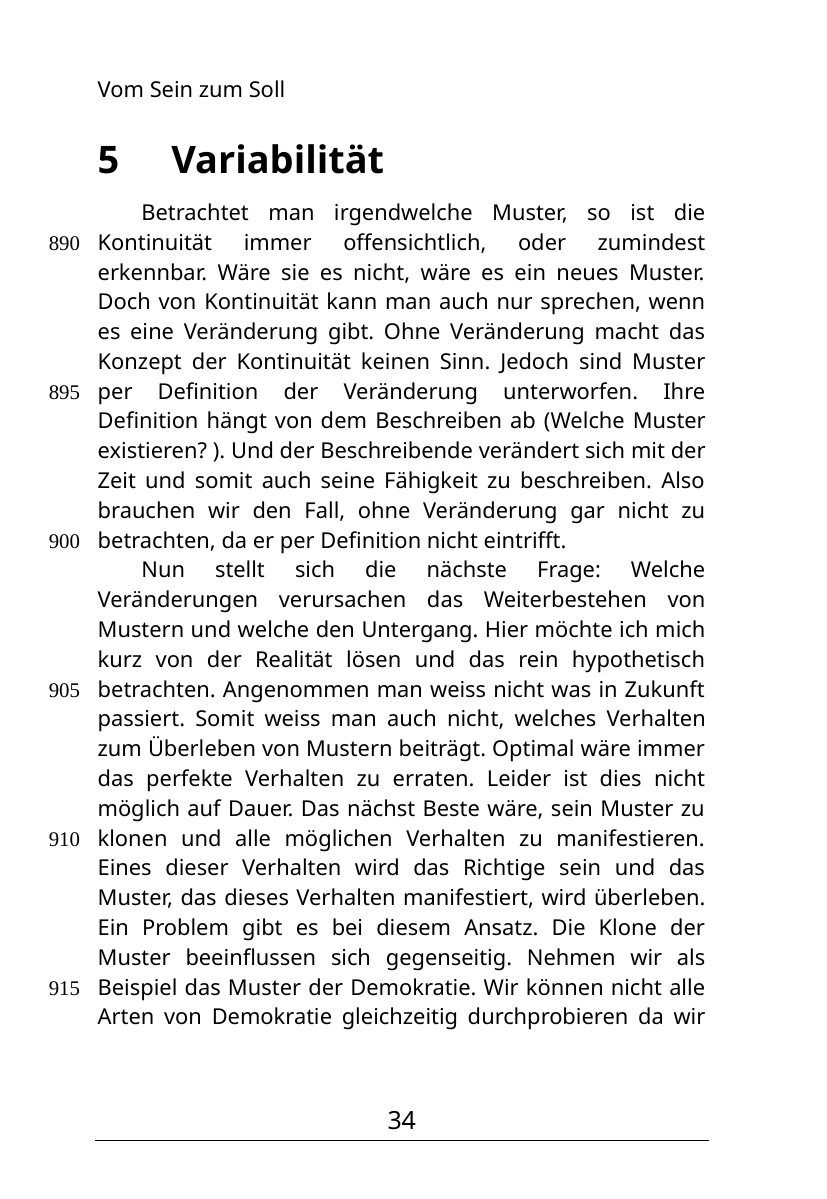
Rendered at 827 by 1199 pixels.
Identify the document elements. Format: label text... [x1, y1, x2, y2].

text Nun stellt sich die nächste Frage: Welche Veränderungen verursachen das Weiterbestehen von Mustern und welche den Untergang. Hier möchte ich mich kurz von der Realität lösen und das rein hypothetisch betrachten. Angenommen man weiss nicht was in Zukunft passiert. Somit weiss man auch nicht, welches Verhalten zum Überleben von Mustern beiträgt. Optimal wäre immer das perfekte Verhalten zu erraten. Leider ist dies nicht möglich auf Dauer. Das nächst Beste wäre, sein Muster zu klonen und alle möglichen Verhalten zu manifestieren. Eines dieser Verhalten wird das Richtige sein und das Muster, das dieses Verhalten manifestiert, wird überleben. Ein Problem gibt es bei diesem Ansatz. Die Klone der Muster beeinflussen sich gegenseitig. Nehmen wir als Beispiel das Muster der Demokratie. Wir können nicht alle Arten von Demokratie gleichzeitig durchprobieren da wir [97, 554, 706, 1031]
subtitle Variabilität [97, 133, 706, 184]
text Betrachtet man irgendwelche Muster, so ist die Kontinuität immer offensichtlich, oder zumindest erkennbar. Wäre sie es nicht, wäre es ein neues Muster. Doch von Kontinuität kann man auch nur sprechen, wenn es eine Veränderung gibt. Ohne Veränderung macht das Konzept der Kontinuität keinen Sinn. Jedoch sind Muster per Definition der Veränderung unterworfen. Ihre Definition hängt von dem Beschreiben ab (Welche Muster existieren? ). Und der Beschreibende verändert sich mit der Zeit und somit auch seine Fähigkeit zu beschreiben. Also brauchen wir den Fall, ohne Veränderung gar nicht zu betrachten, da er per Definition nicht eintrifft. [97, 197, 706, 554]
